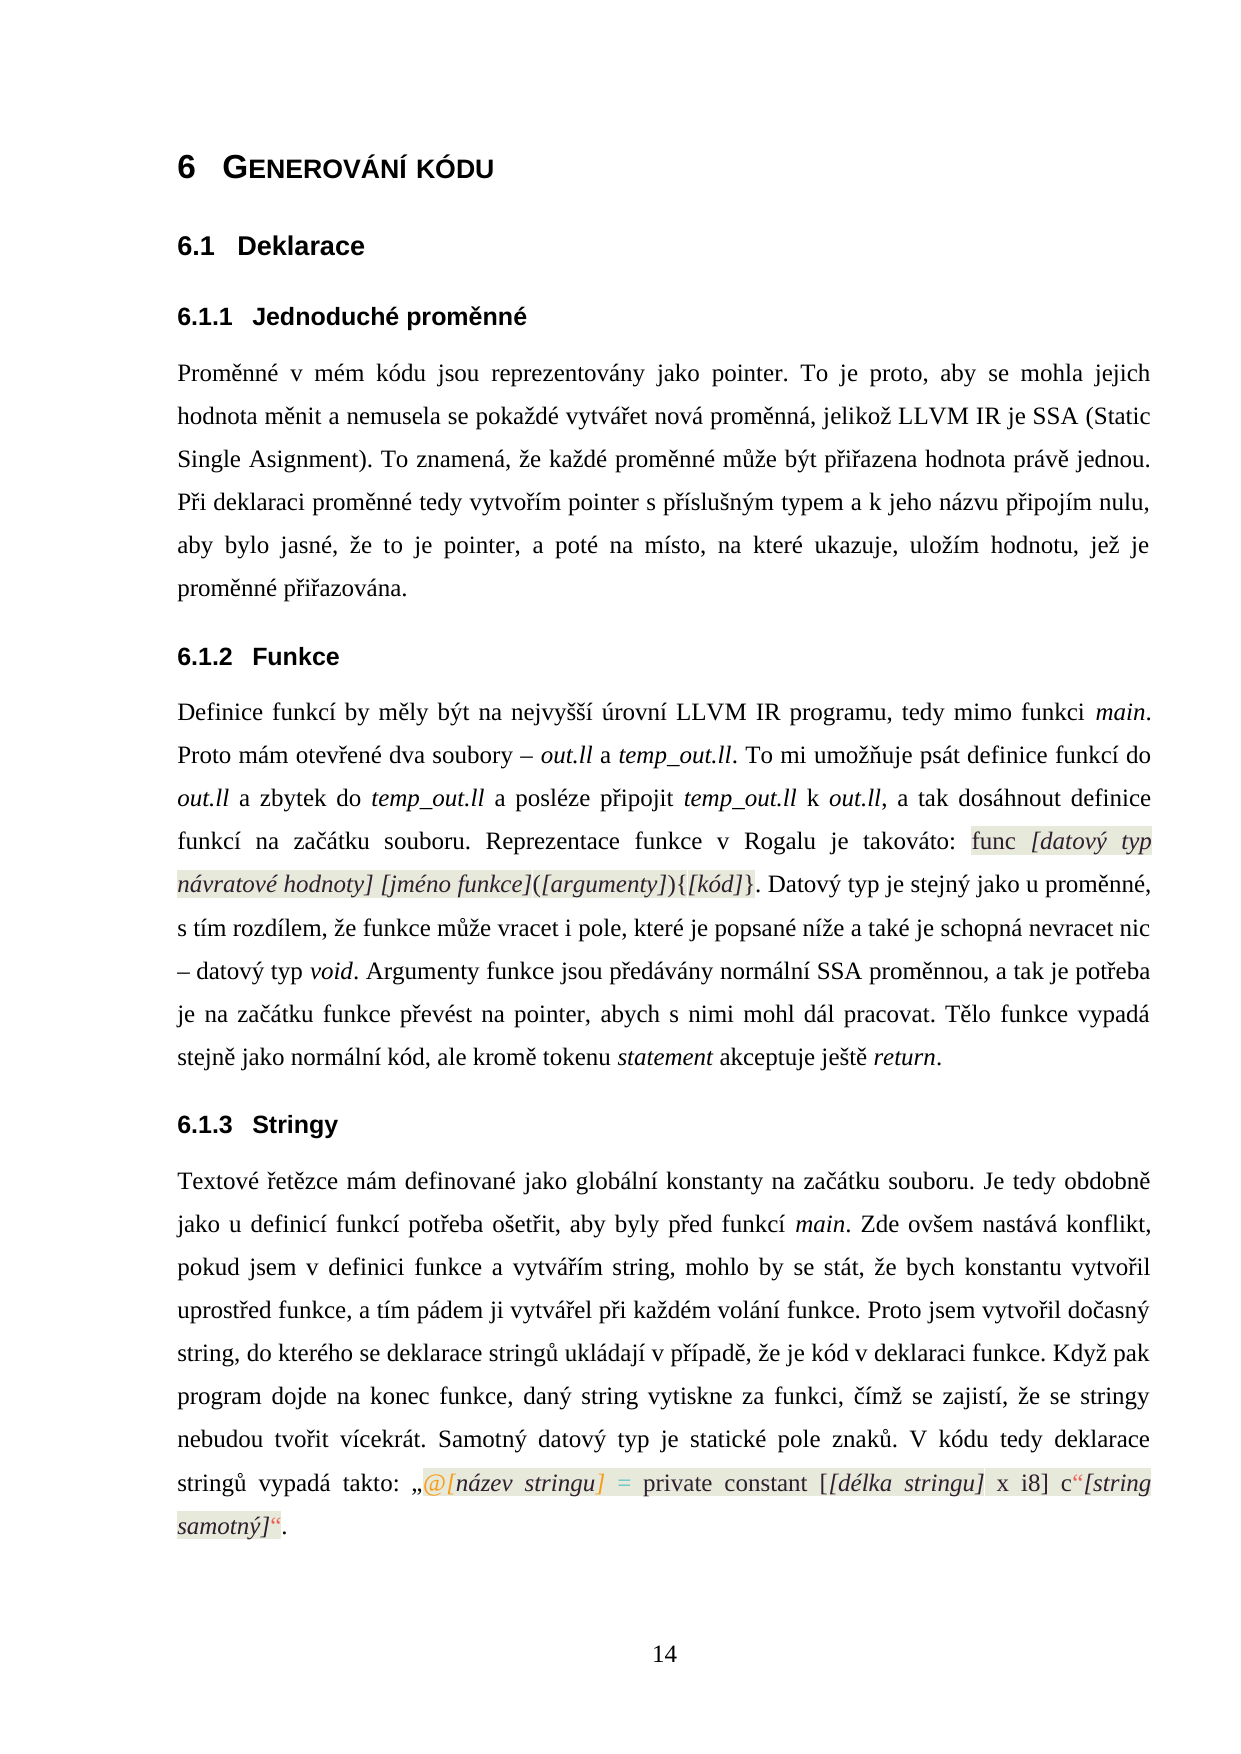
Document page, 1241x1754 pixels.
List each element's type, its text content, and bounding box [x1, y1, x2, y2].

text Proměnné v mém kódu jsou reprezentovány jako pointer. To je proto, aby se mohla jejich hodnota měnit a nemusela se pokaždé vytvářet nová proměnná, jelikož LLVM IR je SSA (Static Single Asignment). To znamená, že každé proměnné může být přiřazena hodnota právě jednou. Při deklaraci proměnné tedy vytvořím pointer s příslušným typem a k jeho názvu připojím nulu, aby bylo jasné, že to je pointer, a poté na místo, na které ukazuje, uložím hodnotu, jež je proměnné přiřazována. [177, 358, 1152, 602]
subtitle Jednoduché proměnné [177, 302, 1152, 331]
subtitle Deklarace [177, 230, 1152, 261]
subtitle Generování kódu [177, 148, 1152, 186]
subtitle Stringy [177, 1110, 1152, 1139]
text Textové řetězce mám definované jako globální konstanty na začátku souboru. Je tedy obdobně jako u definicí funkcí potřeba ošetřit, aby byly před funkcí main. Zde ovšem nastává konflikt, pokud jsem v definici funkce a vytvářím string, mohlo by se stát, že bych konstantu vytvořil uprostřed funkce, a tím pádem ji vytvářel při každém volání funkce. Proto jsem vytvořil dočasný string, do kterého se deklarace stringů ukládají v případě, že je kód v deklaraci funkce. Když pak program dojde na konec funkce, daný string vytiskne za funkci, čímž se zajistí, že se stringy nebudou tvořit vícekrát. Samotný datový typ je statické pole znaků. V kódu tedy deklarace stringů vypadá takto: „@[název stringu] = private constant [[délka stringu] x i8] c“[string samotný]“. [177, 1166, 1152, 1539]
subtitle Funkce [177, 641, 1152, 670]
text Definice funkcí by měly být na nejvyšší úrovní LLVM IR programu, tedy mimo funkci main. Proto mám otevřené dva soubory – out.ll a temp_out.ll. To mi umožňuje psát definice funkcí do out.ll a zbytek do temp_out.ll a posléze připojit temp_out.ll k out.ll, a tak dosáhnout definice funkcí na začátku souboru. Reprezentace funkce v Rogalu je takováto: func [datový typ návratové hodnoty] [jméno funkce]([argumenty]){[kód]}. Datový typ je stejný jako u proměnné, s tím rozdílem, že funkce může vracet i pole, které je popsané níže a také je schopná nevracet nic – datový typ void. Argumenty funkce jsou předávány normální SSA proměnnou, a tak je potřeba je na začátku funkce převést na pointer, abych s nimi mohl dál pracovat. Tělo funkce vypadá stejně jako normální kód, ale kromě tokenu statement akceptuje ještě return. [177, 697, 1152, 1071]
